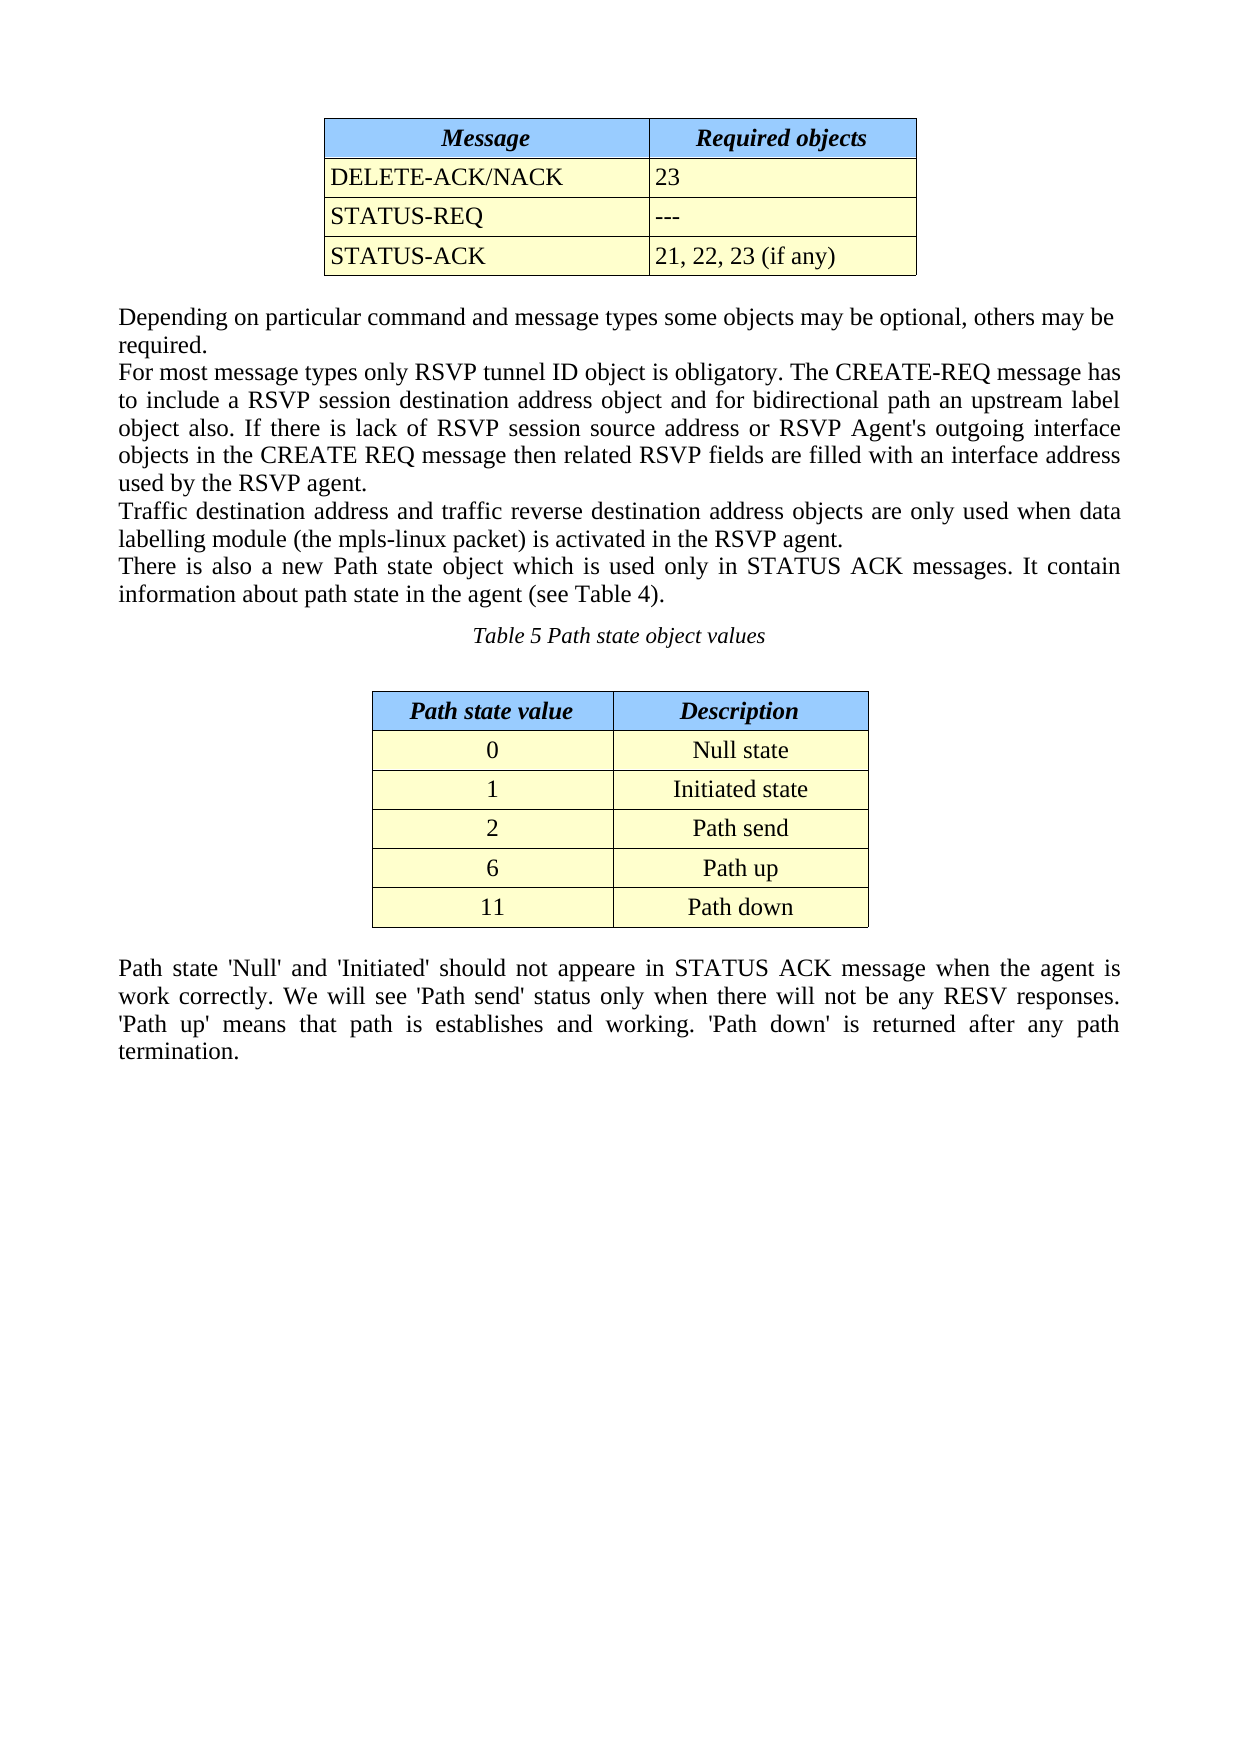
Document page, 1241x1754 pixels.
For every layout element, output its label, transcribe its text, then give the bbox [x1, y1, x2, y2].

table_cell Path send [614, 810, 868, 848]
text Traffic destination address and traffic reverse destination address objects are only used when data labelling module (the mpls-linux packet) is activated in the RSVP agent. [118, 497, 1122, 552]
text There is also a new Path state object which is used only in STATUS ACK messages. It contain information about path state in the agent (see Table 4). [118, 552, 1122, 608]
table_header Path state value [373, 692, 613, 730]
table_header Description [614, 692, 868, 730]
text For most message types only RSVP tunnel ID object is obligatory. The CREATE-REQ message has to include a RSVP session destination address object and for bidirectional path an upstream label object also. If there is lack of RSVP session source address or RSVP Agent's outgoing interface objects in the CREATE REQ message then related RSVP fields are filled with an interface address used by the RSVP agent. [118, 358, 1122, 497]
table_cell 1 [373, 771, 613, 809]
table_header Message [325, 119, 649, 157]
table_cell STATUS-ACK [325, 237, 649, 275]
table_cell 2 [373, 810, 613, 848]
table_cell 0 [373, 731, 613, 769]
table_cell DELETE-ACK/NACK [325, 159, 649, 197]
text Path state 'Null' and 'Initiated' should not appeare in STATUS ACK message when the agent is work correctly. We will see 'Path send' status only when there will not be any RESV responses. 'Path up' means that path is establishes and working. 'Path down' is returned after any path termination. [118, 954, 1122, 1065]
table_cell 21, 22, 23 (if any) [650, 237, 916, 275]
table_cell Initiated state [614, 771, 868, 809]
table_cell Path down [614, 888, 868, 927]
table_cell Null state [614, 731, 868, 769]
table_cell 6 [373, 849, 613, 887]
text Table 5 Path state object values [118, 623, 1122, 648]
table_cell 11 [373, 888, 613, 927]
table_cell Path up [614, 849, 868, 887]
text Depending on particular command and message types some objects may be optional, others may be required. [118, 303, 1122, 358]
table_cell STATUS-REQ [325, 198, 649, 236]
table_header Required objects [650, 119, 916, 157]
table_cell --- [650, 198, 916, 236]
table_cell 23 [650, 159, 916, 197]
